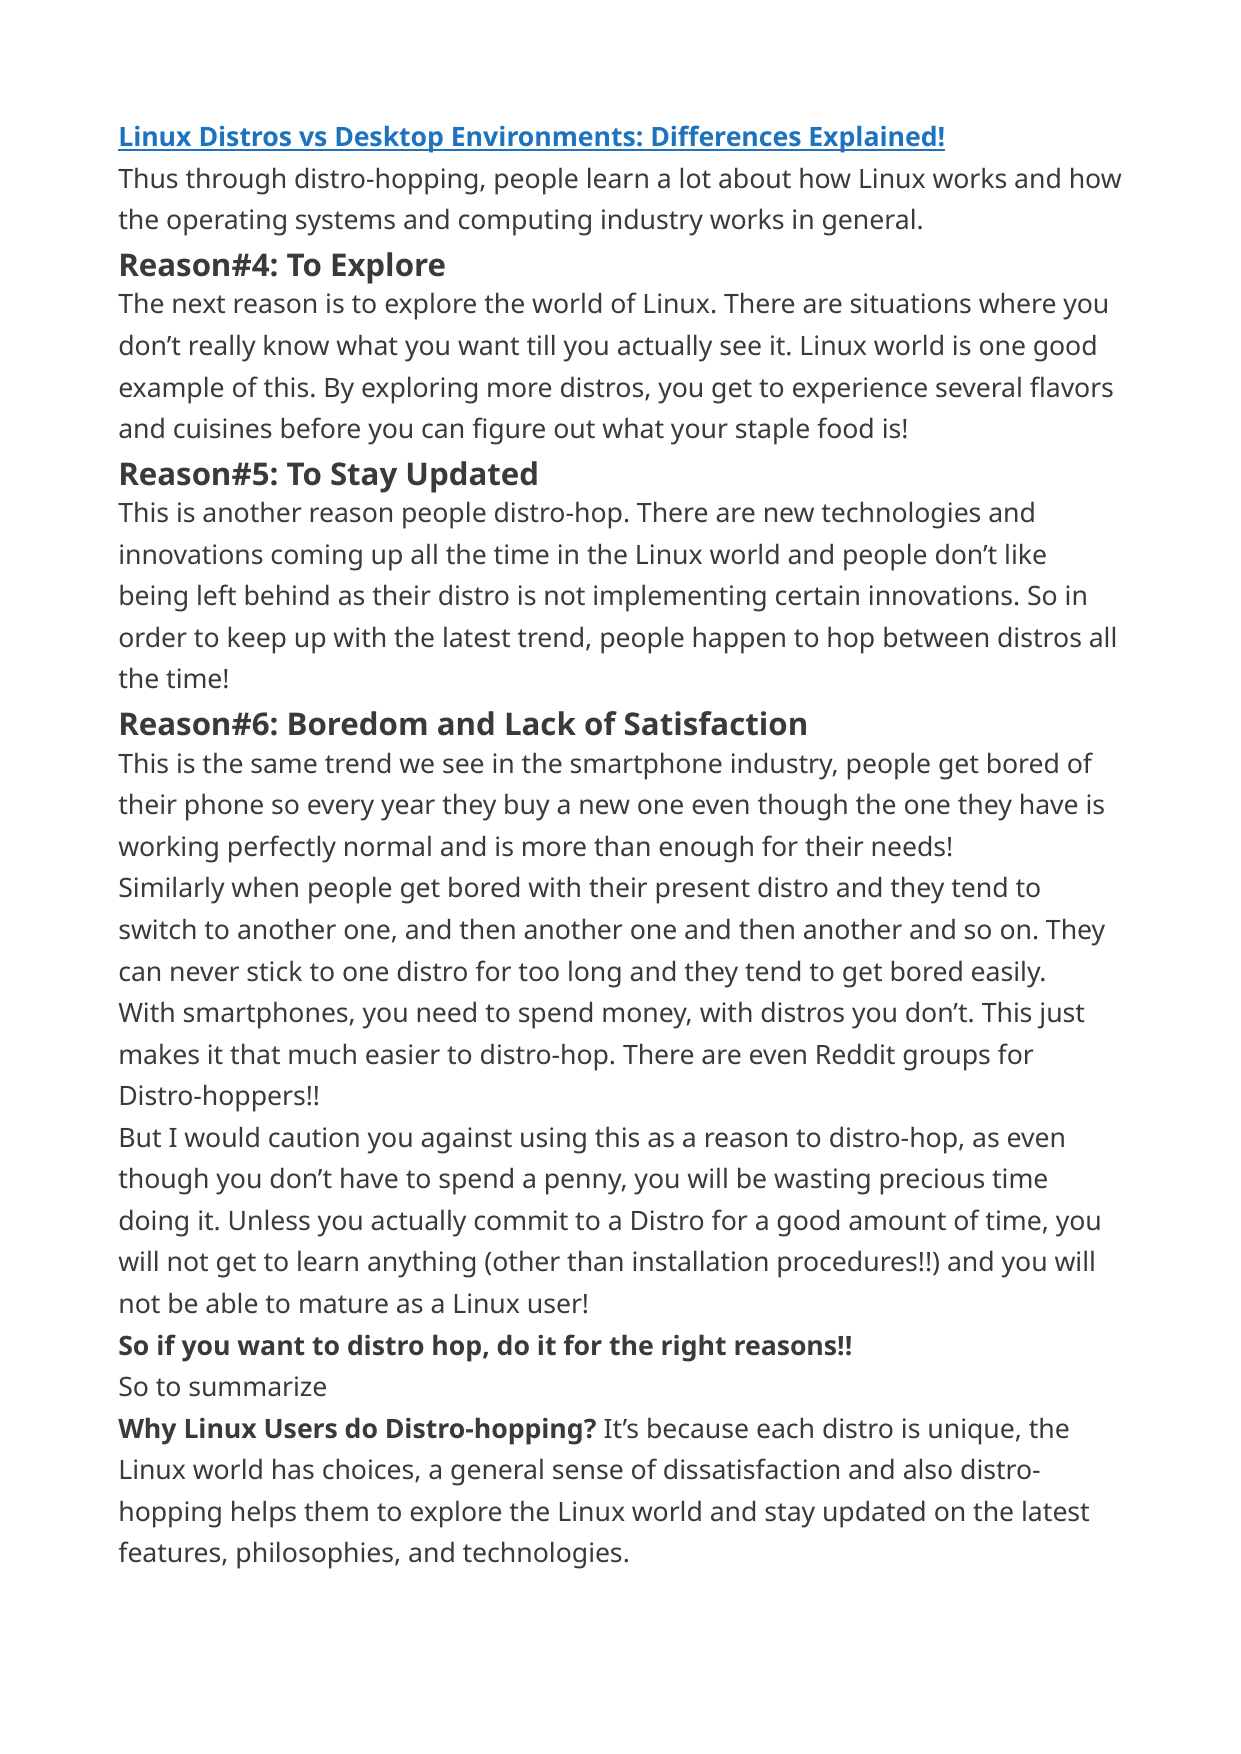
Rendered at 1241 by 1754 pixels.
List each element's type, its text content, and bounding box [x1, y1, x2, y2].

text With smartphones, you need to spend money, with distros you don’t. This just makes it that much easier to distro-hop. There are even Reddit groups for Distro-hoppers!! [118, 994, 1122, 1113]
text Why Linux Users do Distro-hopping? It’s because each distro is unique, the Linux world has choices, a general sense of dissatisfaction and also distro-hopping helps them to explore the Linux world and stay updated on the latest features, philosophies, and technologies. [118, 1410, 1122, 1571]
subtitle Reason#4: To Explore [118, 243, 1122, 285]
text The next reason is to explore the world of Linux. There are situations where you don’t really know what you want till you actually see it. Linux world is one good example of this. By exploring more distros, you get to experience several flavors and cuisines before you can figure out what your staple food is! [118, 285, 1122, 446]
text This is another reason people distro-hop. There are new technologies and innovations coming up all the time in the Linux world and people don’t like being left behind as their distro is not implementing certain innovations. So in order to keep up with the latest trend, people happen to hop between distros all the time! [118, 494, 1122, 697]
text This is the same trend we see in the smartphone industry, people get bored of their phone so every year they buy a new one even though the one they have is working perfectly normal and is more than enough for their needs! [118, 745, 1122, 864]
subtitle Reason#5: To Stay Updated [118, 452, 1122, 494]
subtitle Reason#6: Boredom and Lack of Satisfaction [118, 702, 1122, 745]
text Similarly when people get bored with their present distro and they tend to switch to another one, and then another one and then another and so on. They can never stick to one distro for too long and they tend to get bored easily. [118, 869, 1122, 989]
text So if you want to distro hop, do it for the right reasons!! [118, 1327, 1122, 1363]
text Thus through distro-hopping, people learn a lot about how Linux works and how the operating systems and computing industry works in general. [118, 160, 1122, 237]
text Linux Distros vs Desktop Environments: Differences Explained! [118, 118, 1122, 154]
text But I would caution you against using this as a reason to distro-hop, as even though you don’t have to spend a penny, you will be wasting precious time doing it. Unless you actually commit to a Distro for a good amount of time, you will not get to learn anything (other than installation procedures!!) and you will not be able to mature as a Linux user! [118, 1119, 1122, 1321]
text So to summarize [118, 1368, 1122, 1404]
